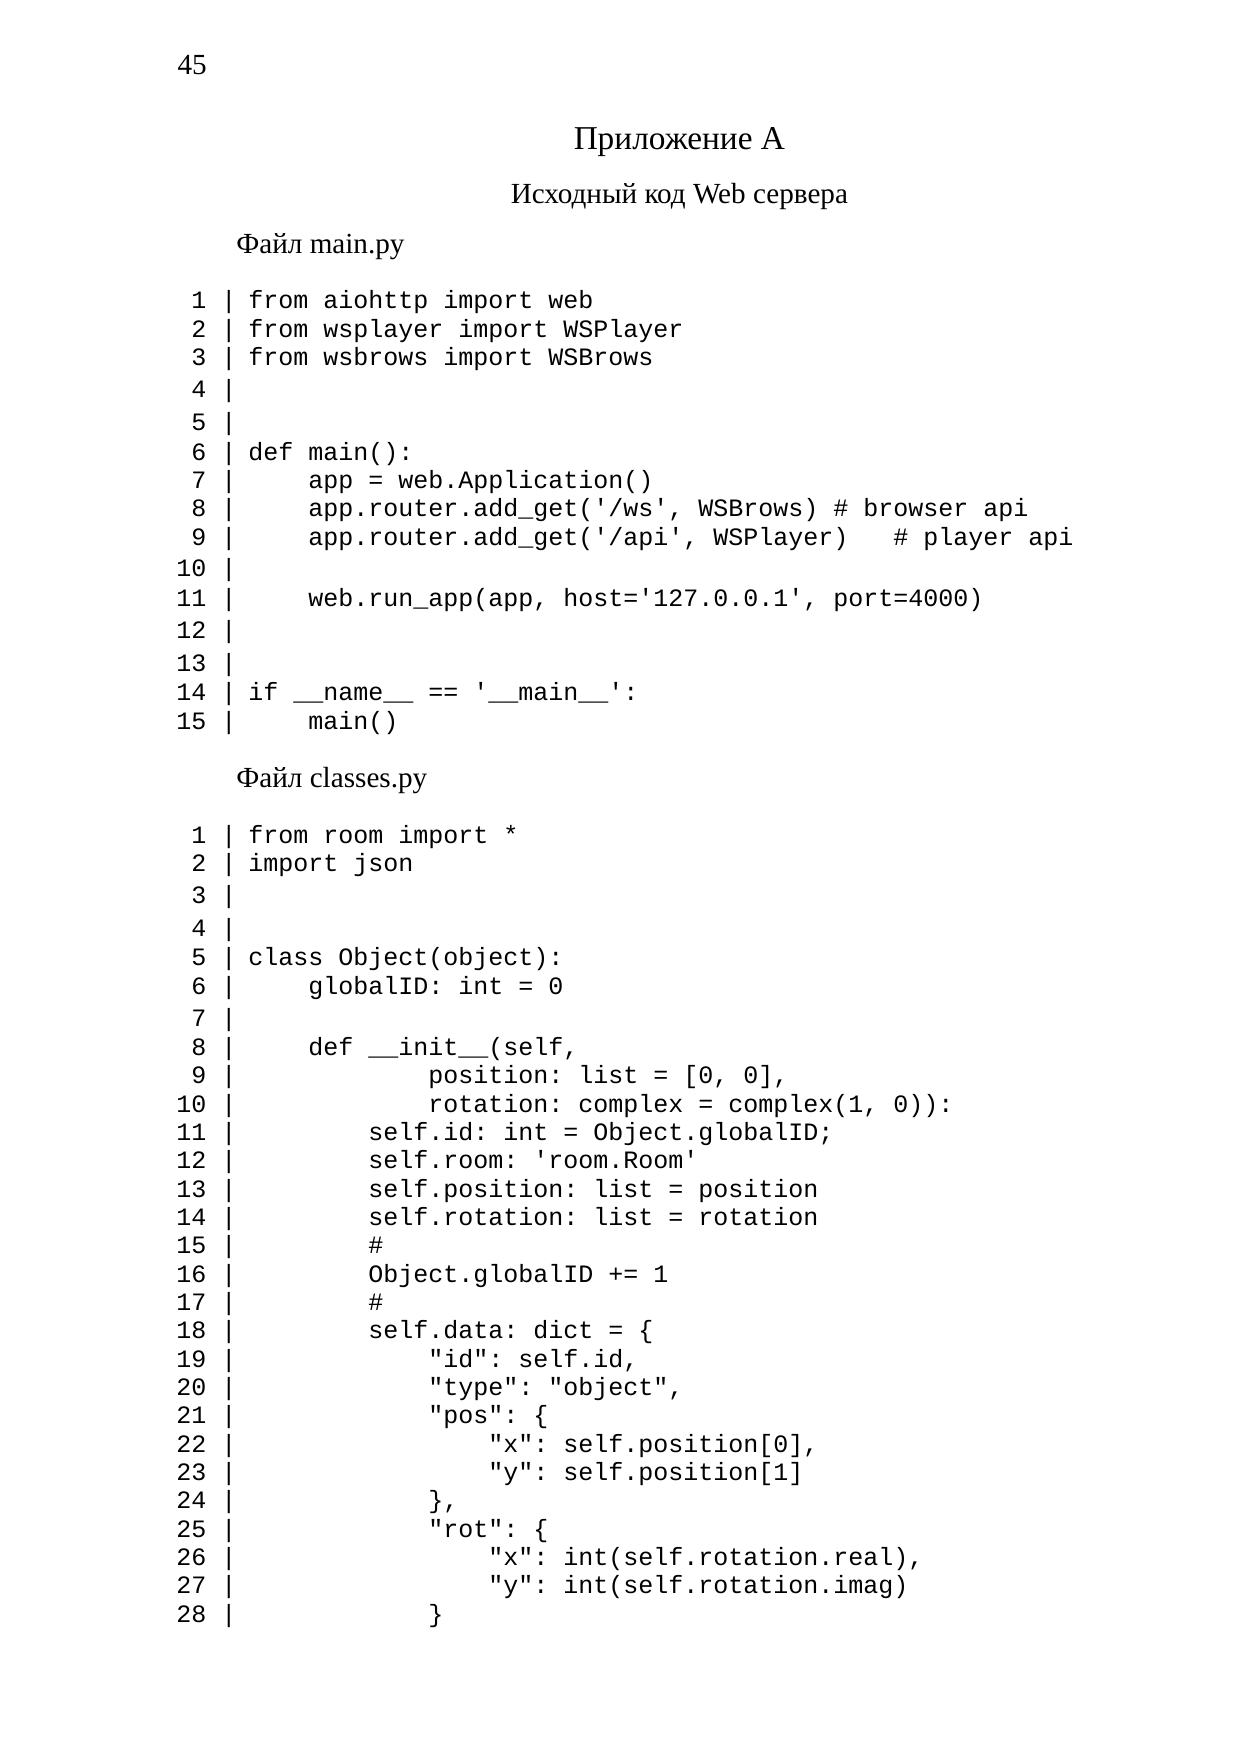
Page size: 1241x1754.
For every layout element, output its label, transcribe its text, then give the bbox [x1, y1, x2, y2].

list "x": self.position[0], [236, 1431, 1181, 1460]
list self.position: list = position [236, 1176, 1181, 1205]
list from wsbrows import WSBrows [236, 345, 1181, 373]
list from wsplayer import WSPlayer [236, 316, 1181, 345]
list # [236, 1290, 1181, 1318]
list self.data: dict = { [236, 1318, 1181, 1346]
list "type": "object", [236, 1375, 1181, 1403]
list app.router.add_get('/api', WSPlayer) # player api [236, 524, 1181, 552]
list "y": self.position[1] [236, 1460, 1181, 1488]
list app.router.add_get('/ws', WSBrows) # browser api [236, 496, 1181, 524]
list def main(): [236, 439, 1181, 467]
list } [236, 1601, 1181, 1630]
list "rot": { [236, 1516, 1181, 1545]
list # [236, 1233, 1181, 1261]
text Приложение А [177, 118, 1181, 157]
list from room import * [236, 822, 1181, 851]
text Файл main.py [177, 226, 1181, 259]
list def __init__(self, [236, 1035, 1181, 1063]
list "y": int(self.rotation.imag) [236, 1573, 1181, 1601]
list if __name__ == '__main__': [236, 680, 1181, 708]
text Исходный код Web сервера [177, 176, 1181, 209]
list web.run_app(app, host='127.0.0.1', port=4000) [236, 586, 1181, 614]
list globalID: int = 0 [236, 973, 1181, 1002]
list self.rotation: list = rotation [236, 1205, 1181, 1233]
list rotation: complex = complex(1, 0)): [236, 1091, 1181, 1120]
list Object.globalID += 1 [236, 1261, 1181, 1290]
list }, [236, 1488, 1181, 1516]
text Файл classes.py [177, 760, 1181, 794]
list from aiohttp import web [236, 288, 1181, 316]
list "x": int(self.rotation.real), [236, 1545, 1181, 1573]
list self.id: int = Object.globalID; [236, 1120, 1181, 1148]
list import json [236, 851, 1181, 879]
list main() [236, 708, 1181, 737]
list self.room: 'room.Room' [236, 1148, 1181, 1176]
list "pos": { [236, 1403, 1181, 1431]
list position: list = [0, 0], [236, 1063, 1181, 1091]
list app = web.Application() [236, 467, 1181, 496]
list class Object(object): [236, 945, 1181, 973]
list "id": self.id, [236, 1346, 1181, 1375]
